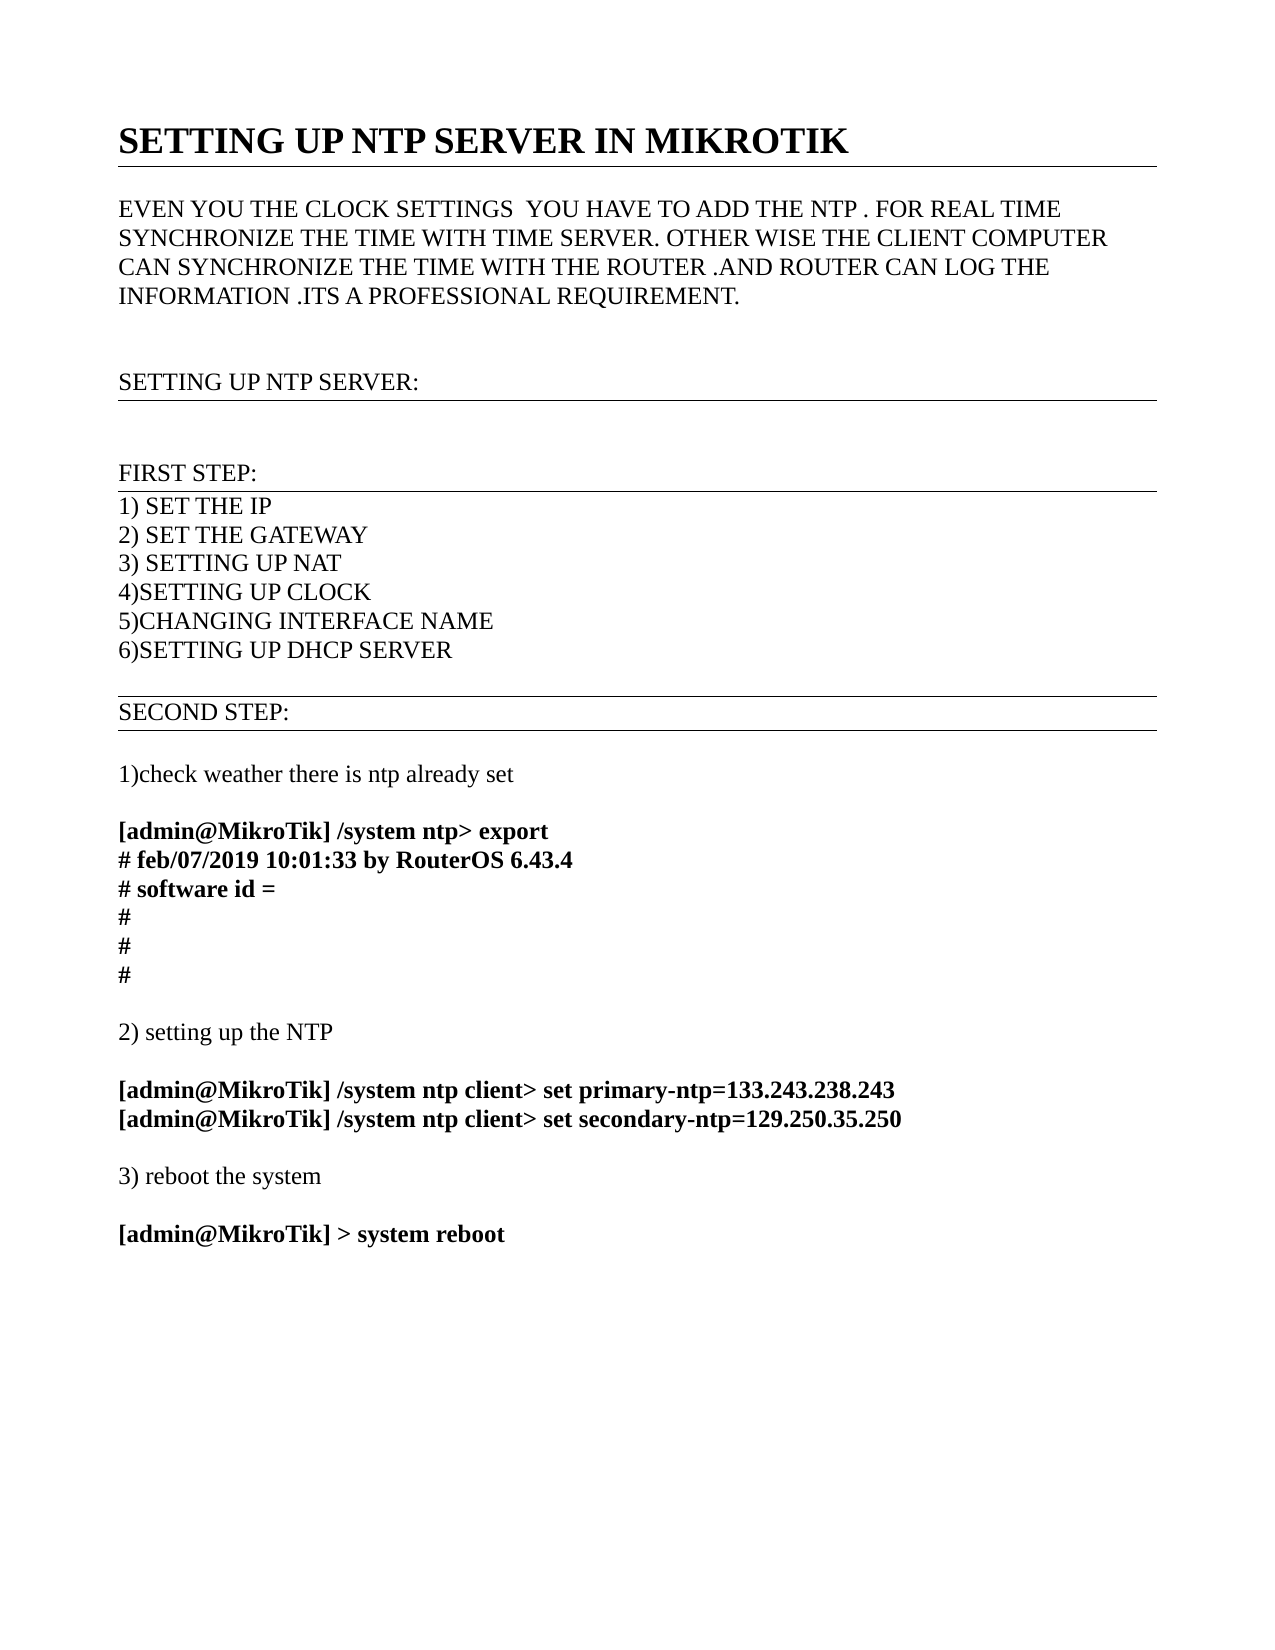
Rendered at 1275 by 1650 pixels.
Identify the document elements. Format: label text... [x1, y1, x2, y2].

text SETTING UP NTP SERVER: [118, 367, 1157, 400]
text EVEN YOU THE CLOCK SETTINGS YOU HAVE TO ADD THE NTP . FOR REAL TIME SYNCHRONIZE THE TIME WITH TIME SERVER. OTHER WISE THE CLIENT COMPUTER CAN SYNCHRONIZE THE TIME WITH THE ROUTER .AND ROUTER CAN LOG THE INFORMATION .ITS A PROFESSIONAL REQUIREMENT. [118, 194, 1157, 309]
text 2) SET THE GATEWAY [118, 520, 1157, 548]
text # feb/07/2019 10:01:33 by RouterOS 6.43.4 [118, 845, 1157, 874]
text 6)SETTING UP DHCP SERVER [118, 635, 1157, 663]
text [admin@MikroTik] /system ntp> export [118, 816, 1157, 845]
text 3) reboot the system [118, 1161, 1157, 1190]
text 1) SET THE IP [118, 492, 1157, 520]
text # [118, 931, 1157, 960]
text # software id = [118, 874, 1157, 902]
text 1)check weather there is ntp already set [118, 759, 1157, 787]
text [admin@MikroTik] /system ntp client> set primary-ntp=133.243.238.243 [118, 1075, 1157, 1104]
text [admin@MikroTik] > system reboot [118, 1219, 1157, 1247]
text FIRST STEP: [118, 458, 1157, 491]
text [admin@MikroTik] /system ntp client> set secondary-ntp=129.250.35.250 [118, 1104, 1157, 1132]
text # [118, 960, 1157, 989]
text SETTING UP NTP SERVER IN MIKROTIK [118, 118, 1157, 166]
text 3) SETTING UP NAT [118, 548, 1157, 577]
text 2) setting up the NTP [118, 1017, 1157, 1046]
text # [118, 902, 1157, 931]
text 4)SETTING UP CLOCK [118, 577, 1157, 606]
text SECOND STEP: [118, 697, 1157, 730]
text 5)CHANGING INTERFACE NAME [118, 606, 1157, 635]
